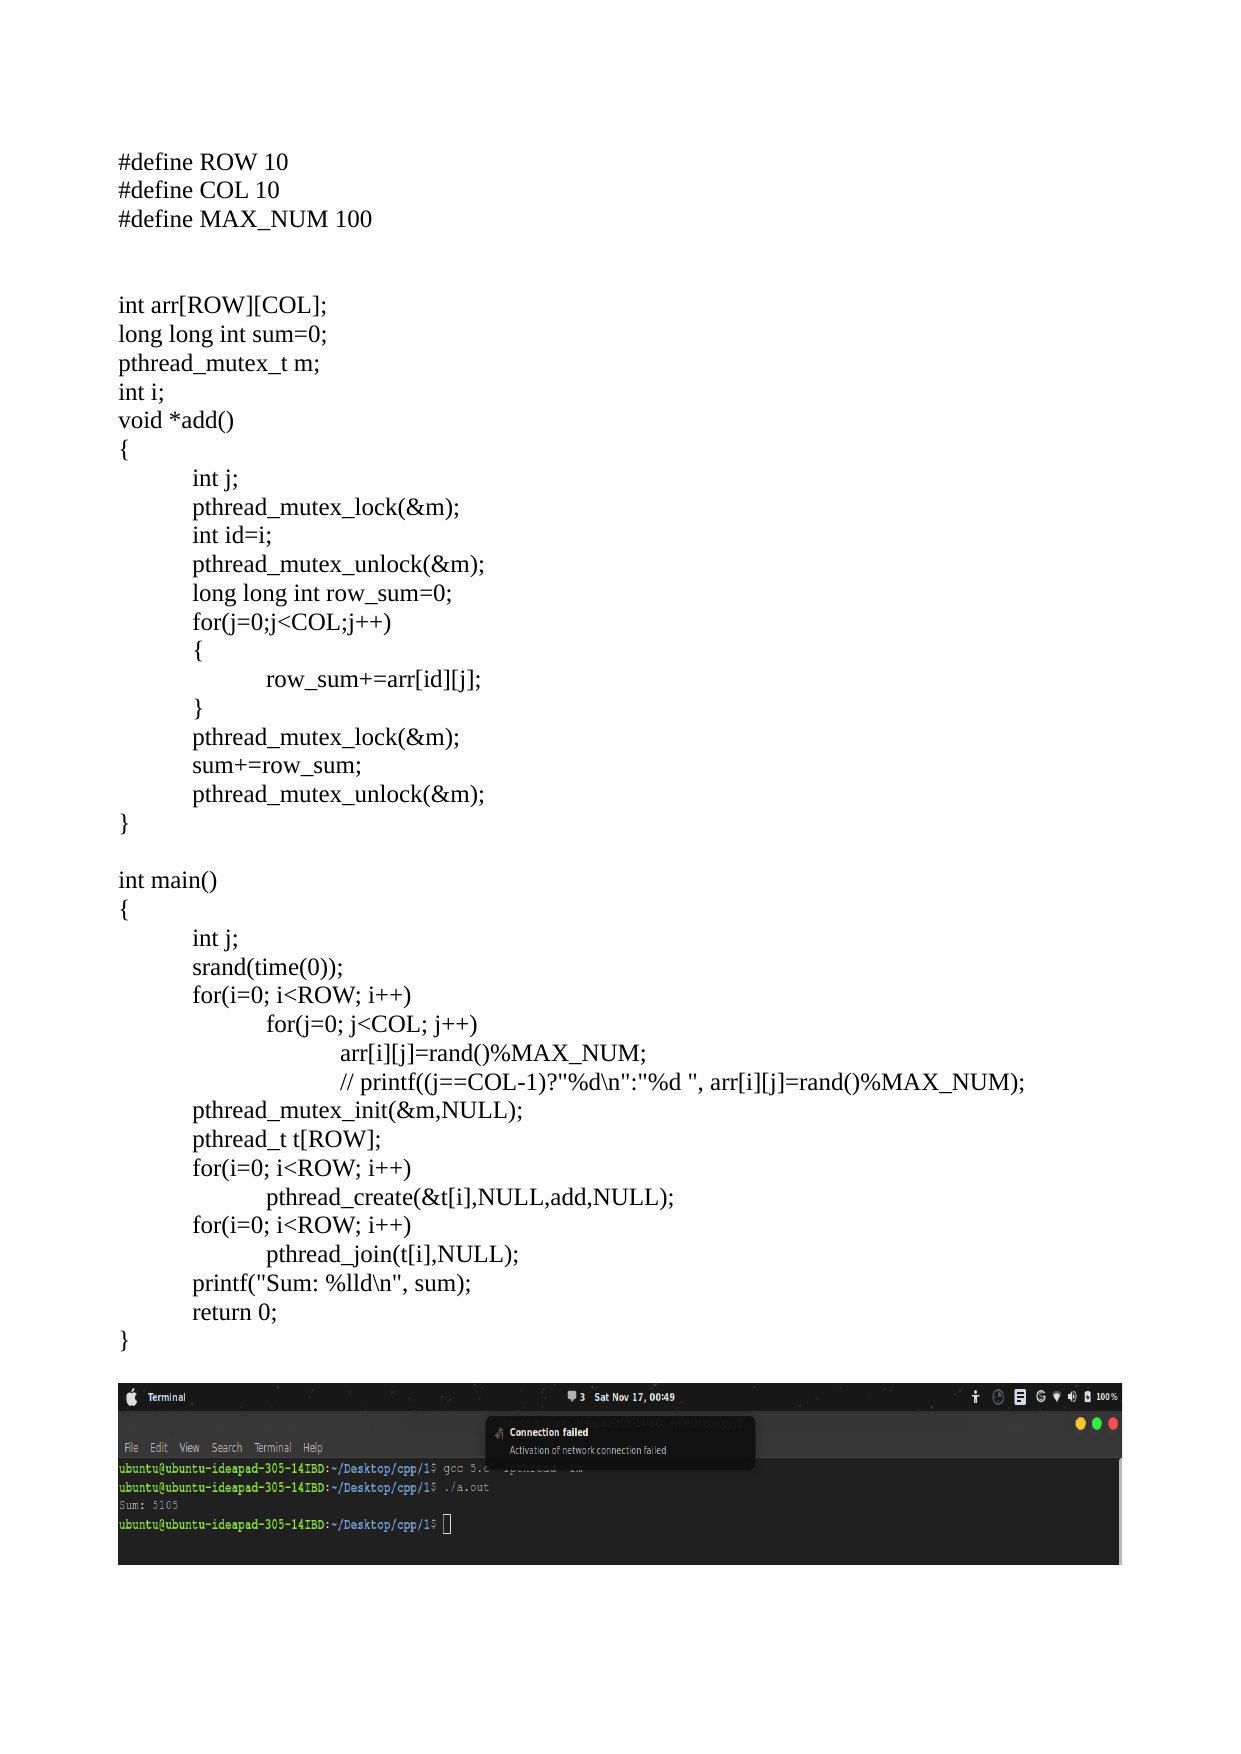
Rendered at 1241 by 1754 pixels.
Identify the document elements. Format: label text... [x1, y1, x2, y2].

text } [118, 808, 1122, 837]
text long long int sum=0; [118, 319, 1122, 348]
text } [118, 1326, 1122, 1354]
text pthread_mutex_init(&m,NULL); [118, 1096, 1122, 1124]
text #define COL 10 [118, 176, 1122, 204]
text } [118, 693, 1122, 722]
text for(i=0; i<ROW; i++) [118, 981, 1122, 1009]
text int j; [118, 923, 1122, 952]
text // printf((j==COL-1)?"%d\n":"%d ", arr[i][j]=rand()%MAX_NUM); [118, 1067, 1122, 1096]
text int i; [118, 377, 1122, 406]
text pthread_join(t[i],NULL); [118, 1239, 1122, 1268]
text pthread_t t[ROW]; [118, 1124, 1122, 1153]
text { [118, 636, 1122, 664]
text long long int row_sum=0; [118, 578, 1122, 607]
text row_sum+=arr[id][j]; [118, 664, 1122, 693]
text { [118, 894, 1122, 923]
text for(j=0; j<COL; j++) [118, 1009, 1122, 1038]
text int j; [118, 463, 1122, 492]
text pthread_mutex_lock(&m); [118, 492, 1122, 521]
text for(j=0;j<COL;j++) [118, 607, 1122, 636]
text arr[i][j]=rand()%MAX_NUM; [118, 1038, 1122, 1067]
text printf("Sum: %lld\n", sum); [118, 1268, 1122, 1297]
text for(i=0; i<ROW; i++) [118, 1153, 1122, 1182]
text pthread_mutex_unlock(&m); [118, 549, 1122, 578]
text srand(time(0)); [118, 952, 1122, 981]
text int id=i; [118, 521, 1122, 549]
text #define MAX_NUM 100 [118, 204, 1122, 233]
text for(i=0; i<ROW; i++) [118, 1211, 1122, 1239]
text pthread_create(&t[i],NULL,add,NULL); [118, 1182, 1122, 1211]
text return 0; [118, 1297, 1122, 1326]
text sum+=row_sum; [118, 751, 1122, 779]
text pthread_mutex_t m; [118, 348, 1122, 377]
text { [118, 434, 1122, 463]
text pthread_mutex_unlock(&m); [118, 779, 1122, 808]
text #define ROW 10 [118, 147, 1122, 176]
text int arr[ROW][COL]; [118, 291, 1122, 319]
text void *add() [118, 406, 1122, 434]
text int main() [118, 866, 1122, 894]
text pthread_mutex_lock(&m); [118, 722, 1122, 751]
